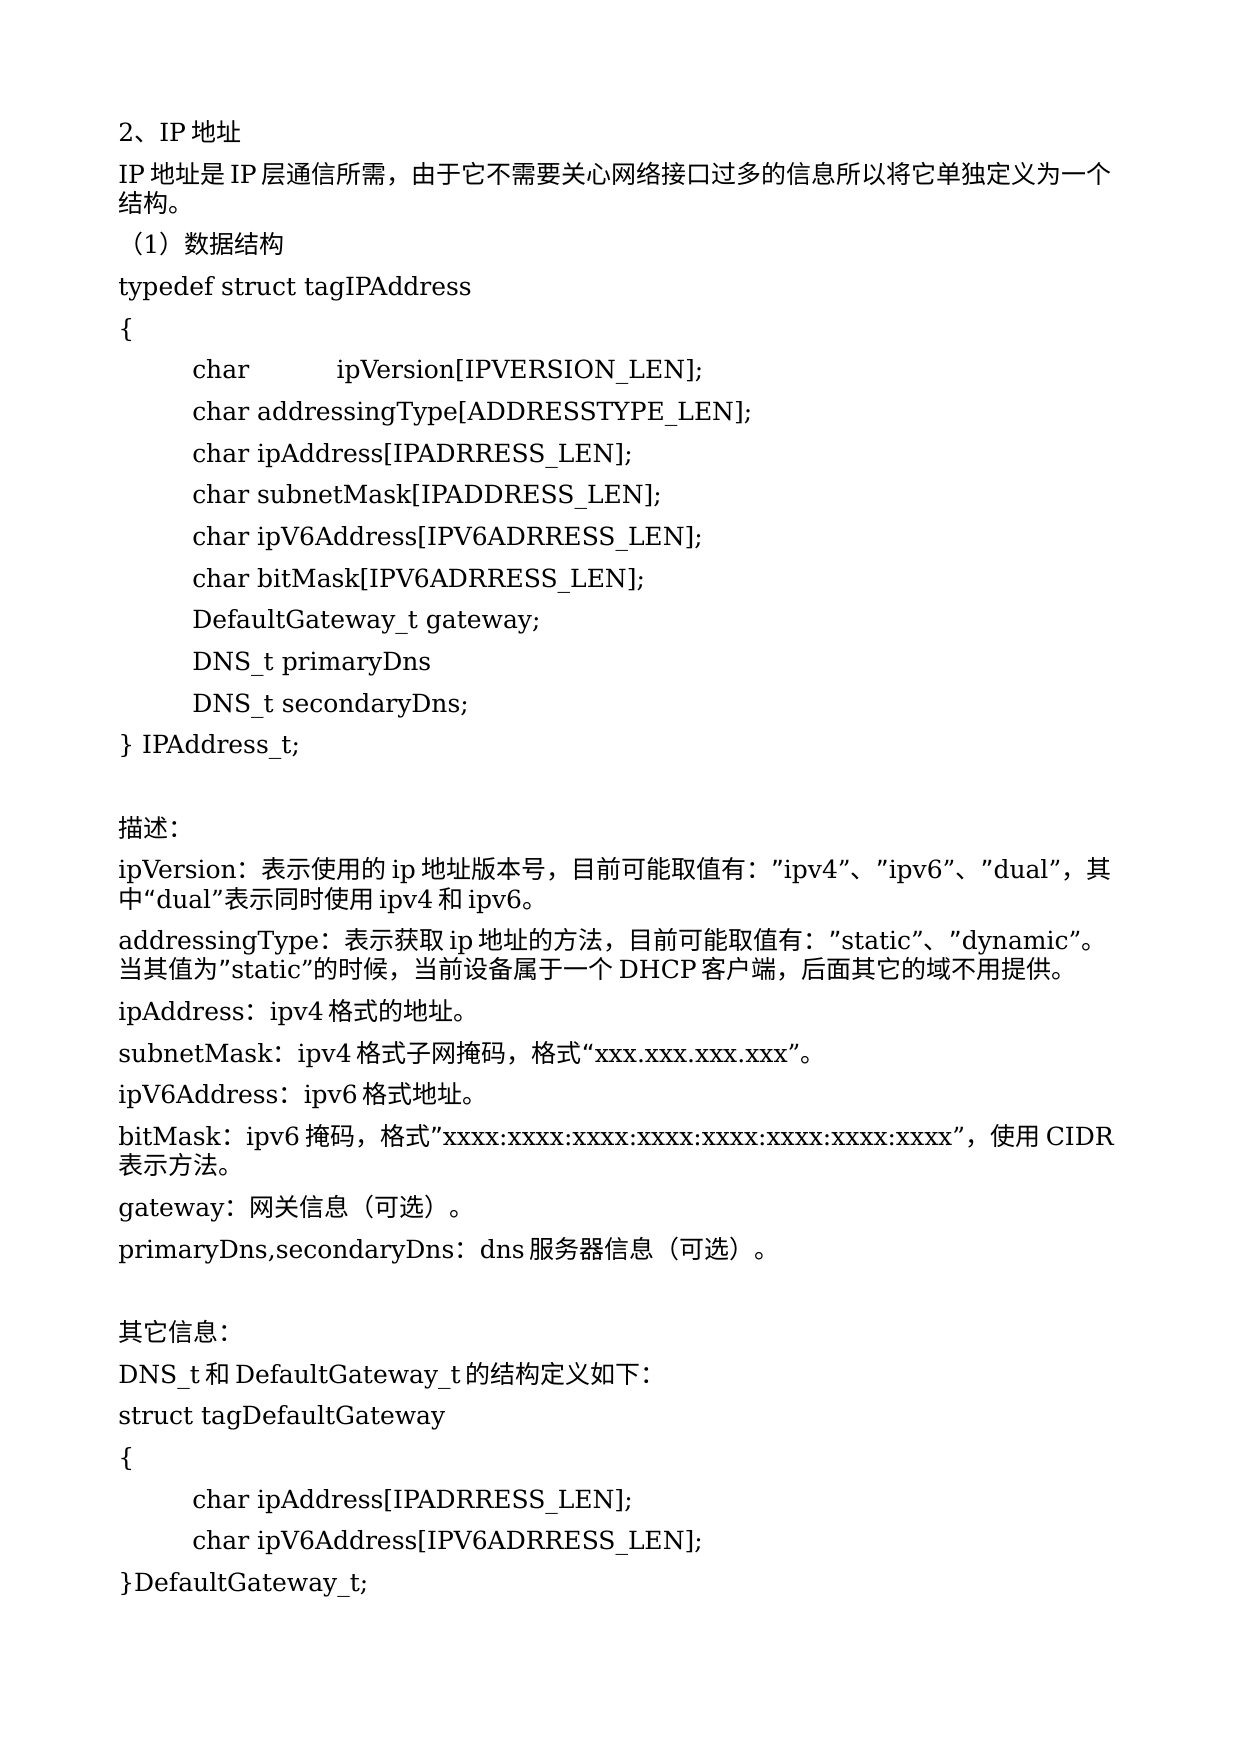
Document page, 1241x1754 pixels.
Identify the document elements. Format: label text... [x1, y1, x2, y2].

text char addressingType[ADDRESSTYPE_LEN]; [118, 397, 1122, 426]
text 其它信息： [118, 1318, 1122, 1347]
text ipAddress：ipv4格式的地址。 [118, 997, 1122, 1026]
text }DefaultGateway_t; [118, 1568, 1122, 1597]
text { [118, 314, 1122, 343]
text subnetMask：ipv4格式子网掩码，格式“xxx.xxx.xxx.xxx”。 [118, 1039, 1122, 1068]
text ipV6Address：ipv6格式地址。 [118, 1081, 1122, 1110]
text char subnetMask[IPADDRESS_LEN]; [118, 481, 1122, 510]
text （1）数据结构 [118, 231, 1122, 260]
text char ipV6Address[IPV6ADRRESS_LEN]; [118, 522, 1122, 551]
text primaryDns,secondaryDns：dns服务器信息（可选）。 [118, 1235, 1122, 1264]
text char ipAddress[IPADRRESS_LEN]; [118, 439, 1122, 468]
text { [118, 1443, 1122, 1472]
text 2、IP地址 [118, 118, 1122, 147]
text } IPAddress_t; [118, 731, 1122, 760]
text struct tagDefaultGateway [118, 1401, 1122, 1431]
text char ipVersion[IPVERSION_LEN]; [118, 356, 1122, 385]
text DNS_t secondaryDns; [118, 689, 1122, 718]
text bitMask：ipv6掩码，格式”xxxx:xxxx:xxxx:xxxx:xxxx:xxxx:xxxx:xxxx”，使用CIDR表示方法。 [118, 1122, 1122, 1181]
text ipVersion：表示使用的ip地址版本号，目前可能取值有：”ipv4”、”ipv6”、”dual”，其中“dual”表示同时使用ipv4和ipv6。 [118, 856, 1122, 914]
text addressingType：表示获取ip地址的方法，目前可能取值有：”static”、”dynamic”。当其值为”static”的时候，当前设备属于一个DHCP客户端，后面其它的域不用提供。 [118, 926, 1122, 985]
text DefaultGateway_t gateway; [118, 606, 1122, 635]
text 描述： [118, 814, 1122, 843]
text char ipAddress[IPADRRESS_LEN]; [118, 1485, 1122, 1514]
text DNS_t primaryDns [118, 647, 1122, 676]
text char ipV6Address[IPV6ADRRESS_LEN]; [118, 1526, 1122, 1556]
text DNS_t和DefaultGateway_t的结构定义如下： [118, 1360, 1122, 1389]
text typedef struct tagIPAddress [118, 272, 1122, 301]
text char bitMask[IPV6ADRRESS_LEN]; [118, 564, 1122, 593]
text IP地址是IP层通信所需，由于它不需要关心网络接口过多的信息所以将它单独定义为一个结构。 [118, 160, 1122, 218]
text gateway：网关信息（可选）。 [118, 1193, 1122, 1222]
